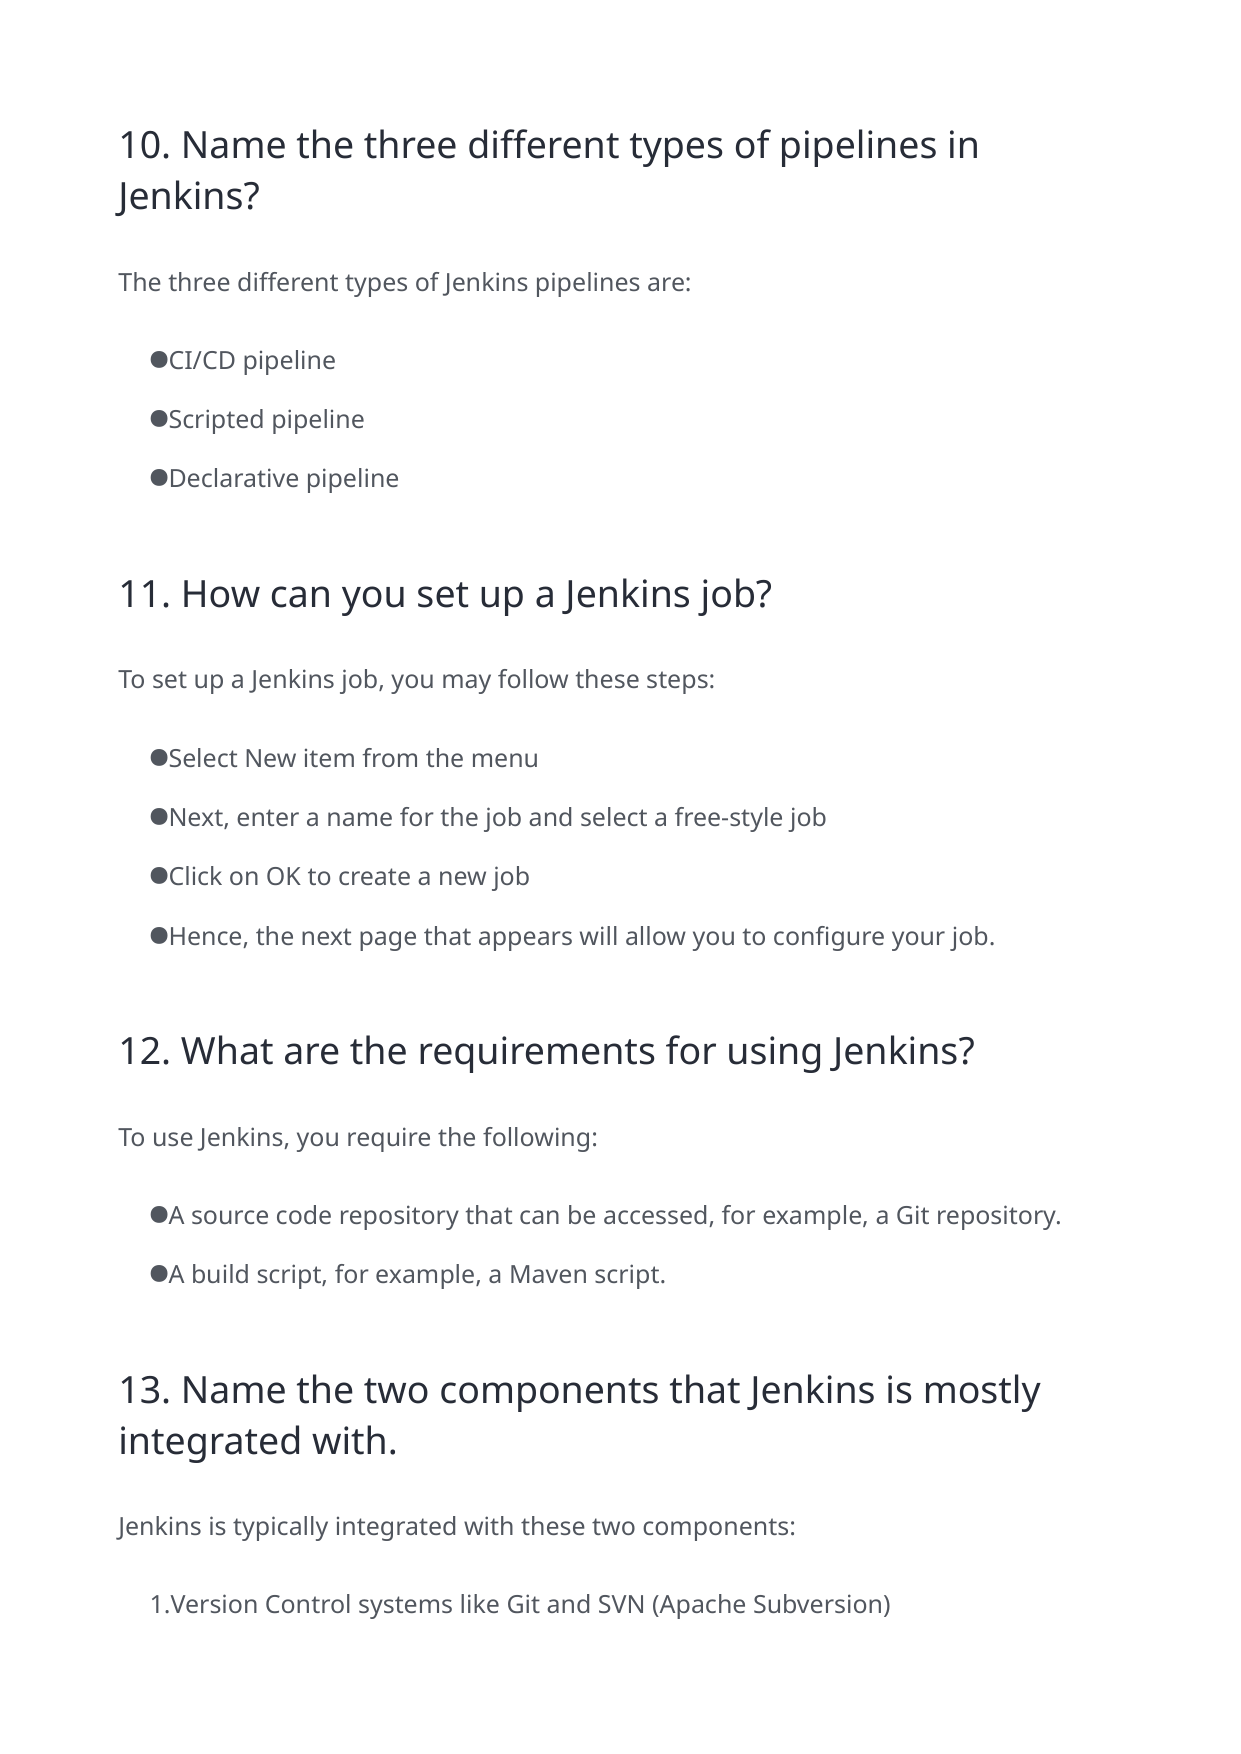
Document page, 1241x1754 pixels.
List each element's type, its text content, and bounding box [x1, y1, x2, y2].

list Version Control systems like Git and SVN (Apache Subversion) [118, 1584, 1122, 1621]
list CI/CD pipeline [118, 339, 1122, 376]
list Next, enter a name for the job and select a free-style job [118, 796, 1122, 834]
text To use Jenkins, you require the following: [118, 1113, 1122, 1153]
list Select New item from the menu [118, 737, 1122, 774]
text To set up a Jenkins job, you may follow these steps: [118, 656, 1122, 696]
list Scripted pipeline [118, 398, 1122, 436]
text Jenkins is typically integrated with these two components: [118, 1502, 1122, 1543]
subtitle 11. How can you set up a Jenkins job? [118, 567, 1122, 618]
text The three different types of Jenkins pipelines are: [118, 258, 1122, 298]
subtitle 12. What are the requirements for using Jenkins? [118, 1024, 1122, 1075]
list A source code repository that can be accessed, for example, a Git repository. [118, 1194, 1122, 1232]
subtitle 10. Name the three different types of pipelines in Jenkins? [118, 118, 1122, 220]
subtitle 13. Name the two components that Jenkins is mostly integrated with. [118, 1363, 1122, 1465]
list Click on OK to create a new job [118, 856, 1122, 893]
list Declarative pipeline [118, 458, 1122, 495]
list A build script, for example, a Maven script. [118, 1253, 1122, 1291]
list Hence, the next page that appears will allow you to configure your job. [118, 915, 1122, 952]
